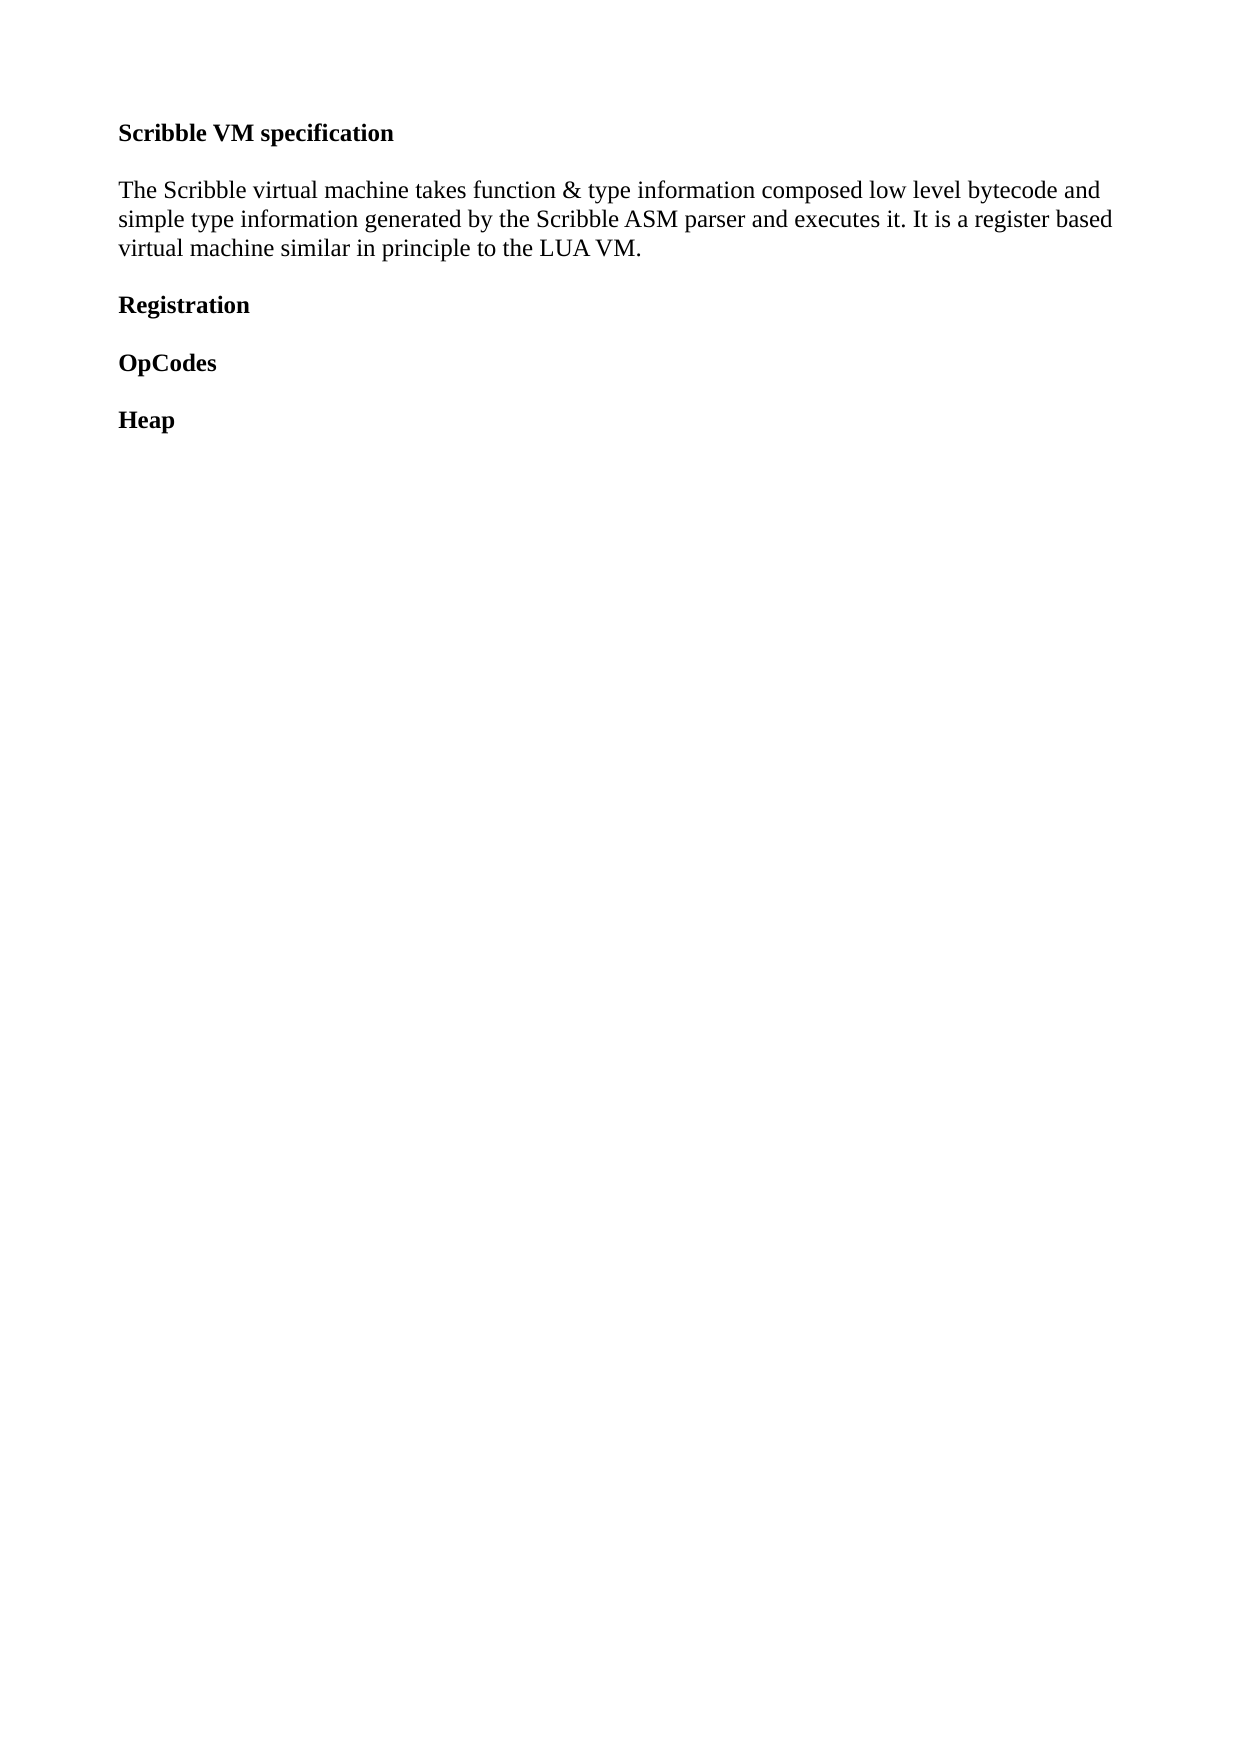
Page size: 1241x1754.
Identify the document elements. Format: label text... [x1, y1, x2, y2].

text Heap [118, 406, 1122, 434]
text OpCodes [118, 348, 1122, 377]
text The Scribble virtual machine takes function & type information composed low level bytecode and simple type information generated by the Scribble ASM parser and executes it. It is a register based virtual machine similar in principle to the LUA VM. [118, 176, 1122, 262]
text Registration [118, 291, 1122, 319]
text Scribble VM specification [118, 118, 1122, 147]
